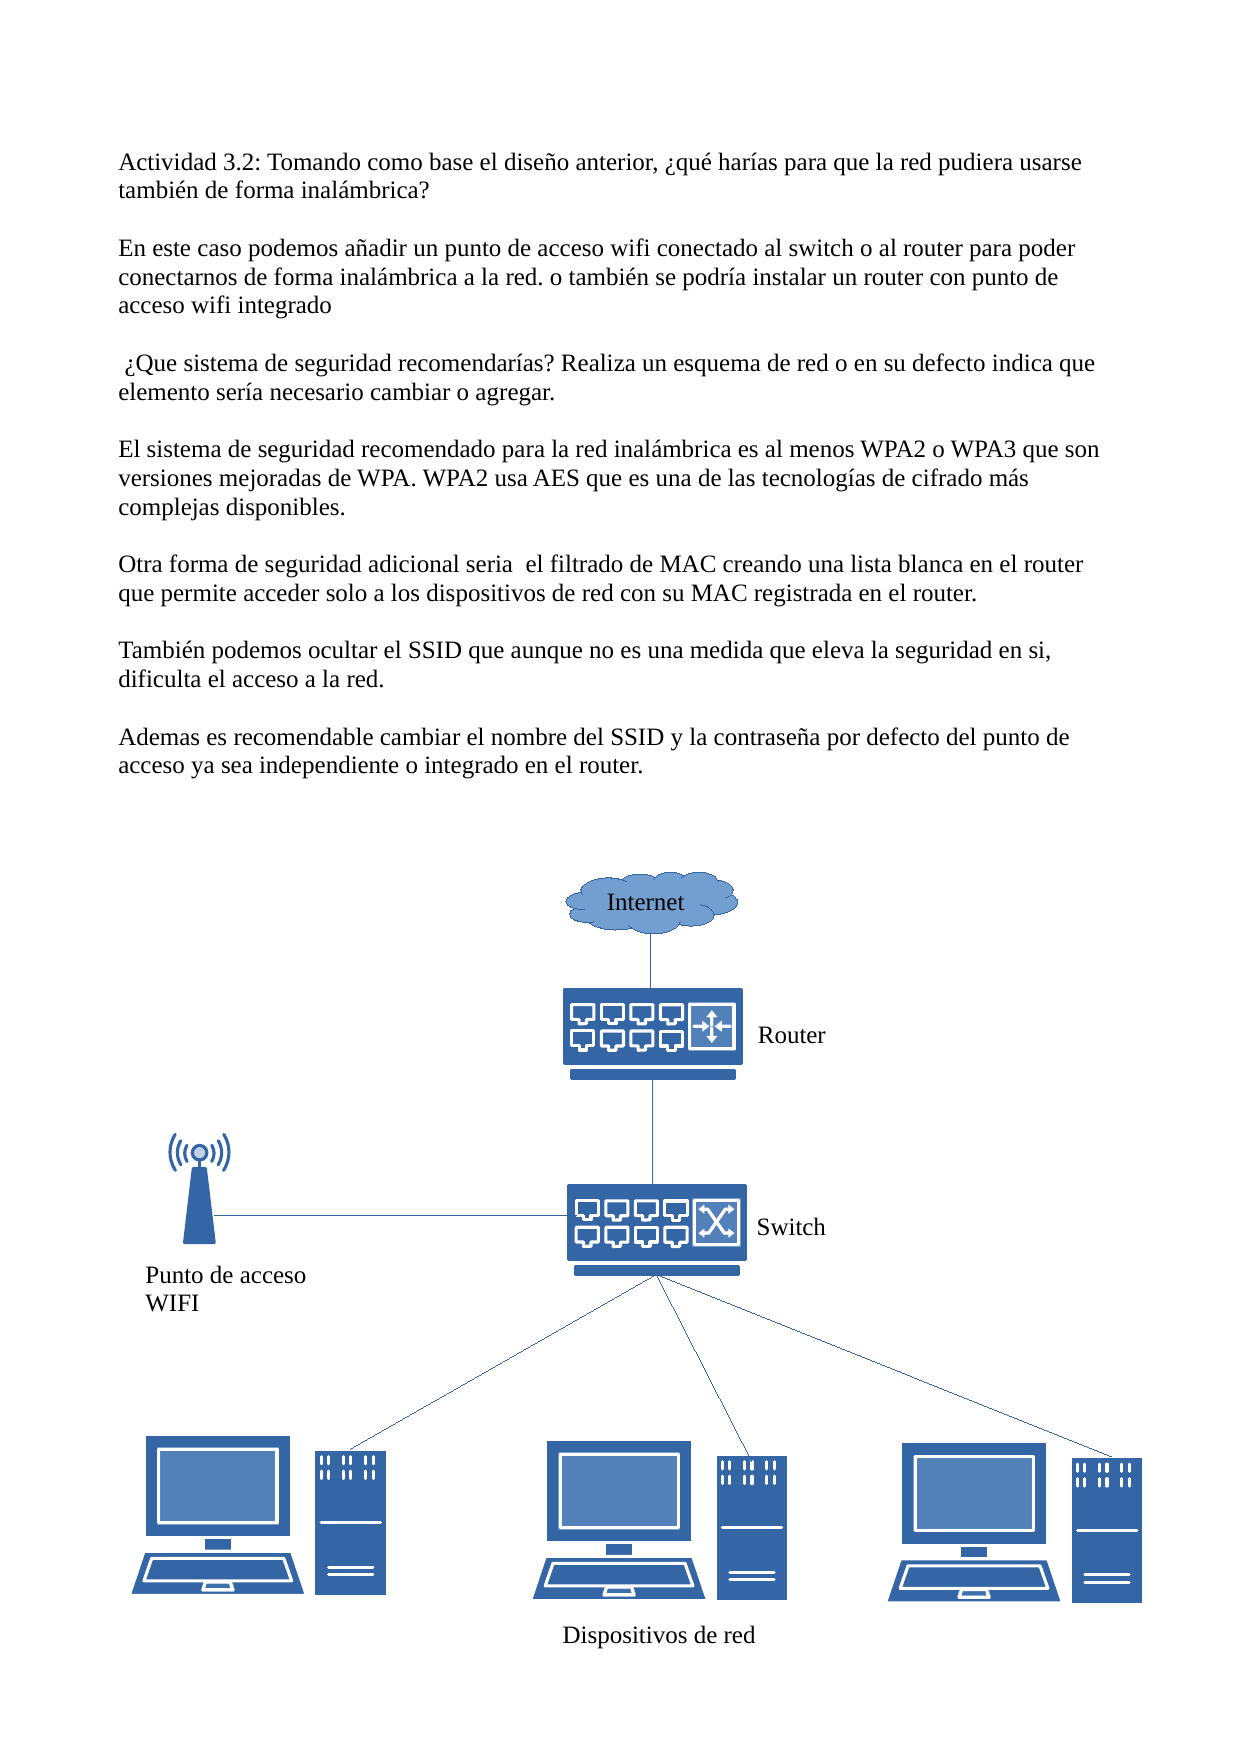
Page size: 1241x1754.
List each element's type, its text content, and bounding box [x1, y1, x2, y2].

text Actividad 3.2: Tomando como base el diseño anterior, ¿qué harías para que la red pudiera usarse también de forma inalámbrica? [118, 147, 1122, 204]
text Otra forma de seguridad adicional seria el filtrado de MAC creando una lista blanca en el router que permite acceder solo a los dispositivos de red con su MAC registrada en el router. [118, 549, 1122, 607]
text En este caso podemos añadir un punto de acceso wifi conectado al switch o al router para poder conectarnos de forma inalámbrica a la red. o también se podría instalar un router con punto de acceso wifi integrado [118, 233, 1122, 319]
text ¿Que sistema de seguridad recomendarías? Realiza un esquema de red o en su defecto indica que elemento sería necesario cambiar o agregar. [118, 348, 1122, 406]
text Ademas es recomendable cambiar el nombre del SSID y la contraseña por defecto del punto de acceso ya sea independiente o integrado en el router. [118, 722, 1122, 779]
text También podemos ocultar el SSID que aunque no es una medida que eleva la seguridad en si, dificulta el acceso a la red. [118, 636, 1122, 693]
text El sistema de seguridad recomendado para la red inalámbrica es al menos WPA2 o WPA3 que son versiones mejoradas de WPA. WPA2 usa AES que es una de las tecnologías de cifrado más complejas disponibles. [118, 434, 1122, 521]
